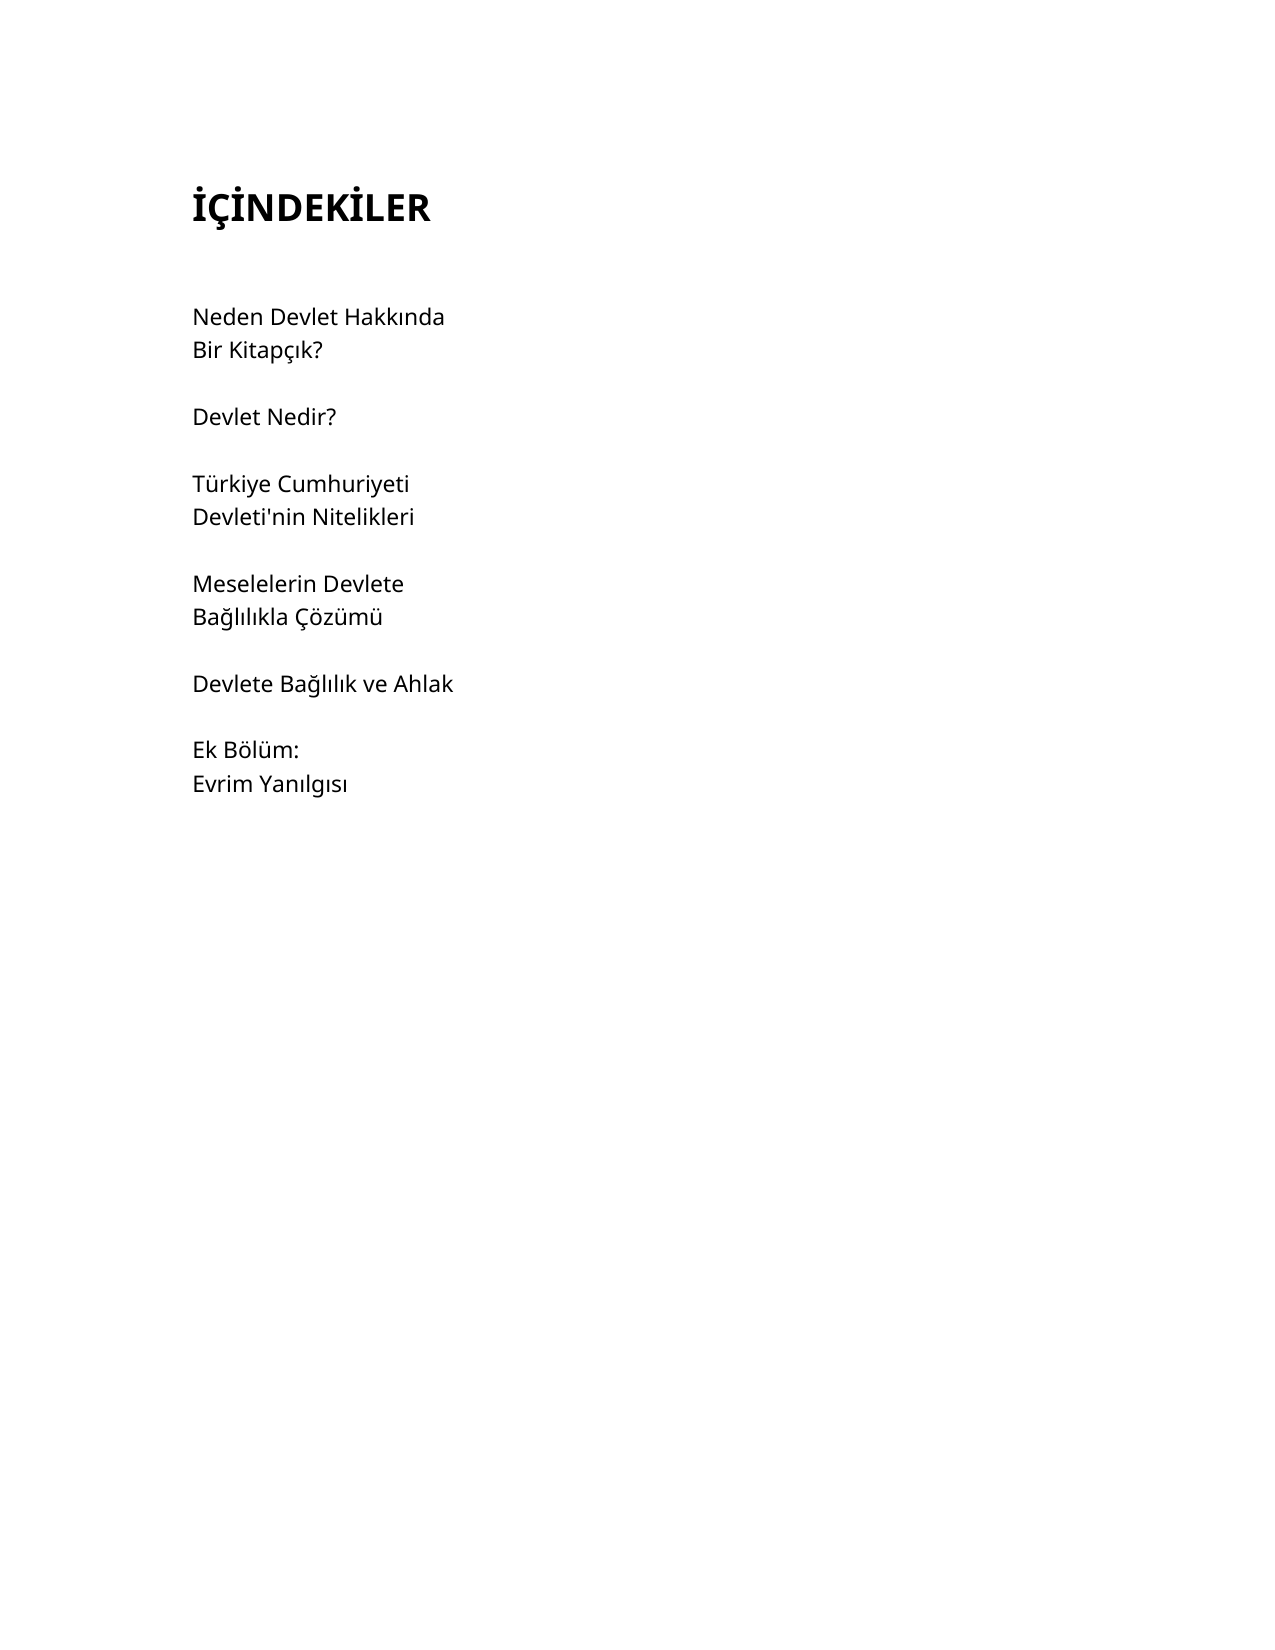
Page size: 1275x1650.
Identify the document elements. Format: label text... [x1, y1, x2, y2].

text Bir Kitapçık? [133, 332, 1182, 366]
text Devlet Nedir? [133, 399, 1182, 432]
text Neden Devlet Hakkında [133, 299, 1182, 332]
text Türkiye Cumhuriyeti [133, 466, 1182, 499]
text Evrim Yanılgısı [133, 766, 1182, 799]
text Devlete Bağlılık ve Ahlak [133, 666, 1182, 699]
text Meselelerin Devlete [133, 566, 1182, 599]
text Ek Bölüm: [133, 732, 1182, 766]
text İÇİNDEKİLER [133, 181, 1182, 232]
text Devleti'nin Nitelikleri [133, 499, 1182, 532]
text Bağlılıkla Çözümü [133, 599, 1182, 632]
